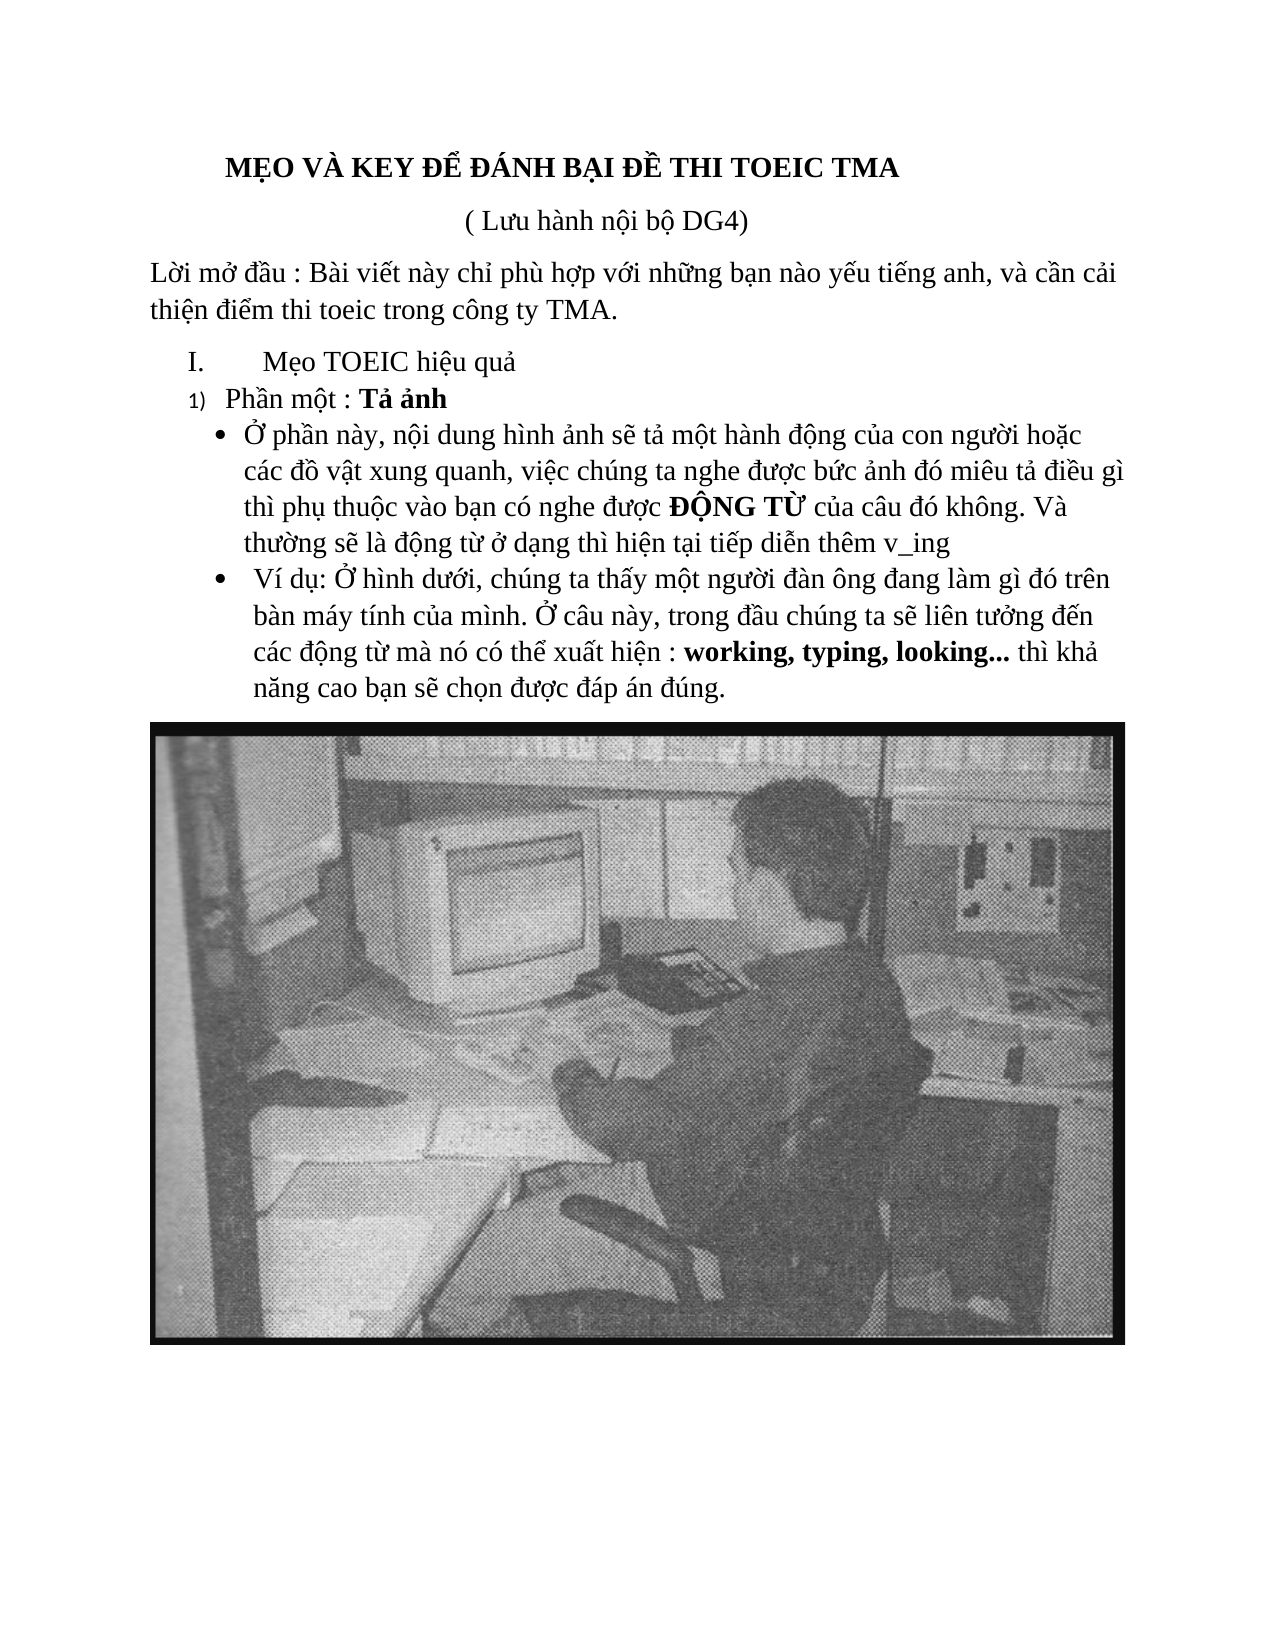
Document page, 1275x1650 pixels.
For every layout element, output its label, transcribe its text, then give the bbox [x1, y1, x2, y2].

text Lời mở đầu : Bài viết này chỉ phù hợp với những bạn nào yếu tiếng anh, và cần cải thiện điểm thi toeic trong công ty TMA. [150, 256, 1125, 325]
list Phần một : Tả ảnh [187, 381, 1125, 414]
list Mẹo TOEIC hiệu quả [187, 344, 1125, 378]
text ( Lưu hành nội bộ DG4) [150, 203, 1125, 236]
list Ví dụ: Ở hình dưới, chúng ta thấy một người đàn ông đang làm gì đó trên bàn máy tính của mình. Ở câu này, trong đầu chúng ta sẽ liên tưởng đến các động từ mà nó có thể xuất hiện : working, typing, looking... thì khả năng cao bạn sẽ chọn được đáp án đúng. [216, 561, 1125, 703]
list Ở phần này, nội dung hình ảnh sẽ tả một hành động của con người hoặc các đồ vật xung quanh, việc chúng ta nghe được bức ảnh đó miêu tả điều gì thì phụ thuộc vào bạn có nghe được ĐỘNG TỪ của câu đó không. Và thường sẽ là động từ ở dạng thì hiện tại tiếp diễn thêm v_ing [216, 417, 1125, 559]
text MẸO VÀ KEY ĐỂ ĐÁNH BẠI ĐỀ THI TOEIC TMA [150, 150, 1125, 183]
picture [150, 722, 1125, 1345]
